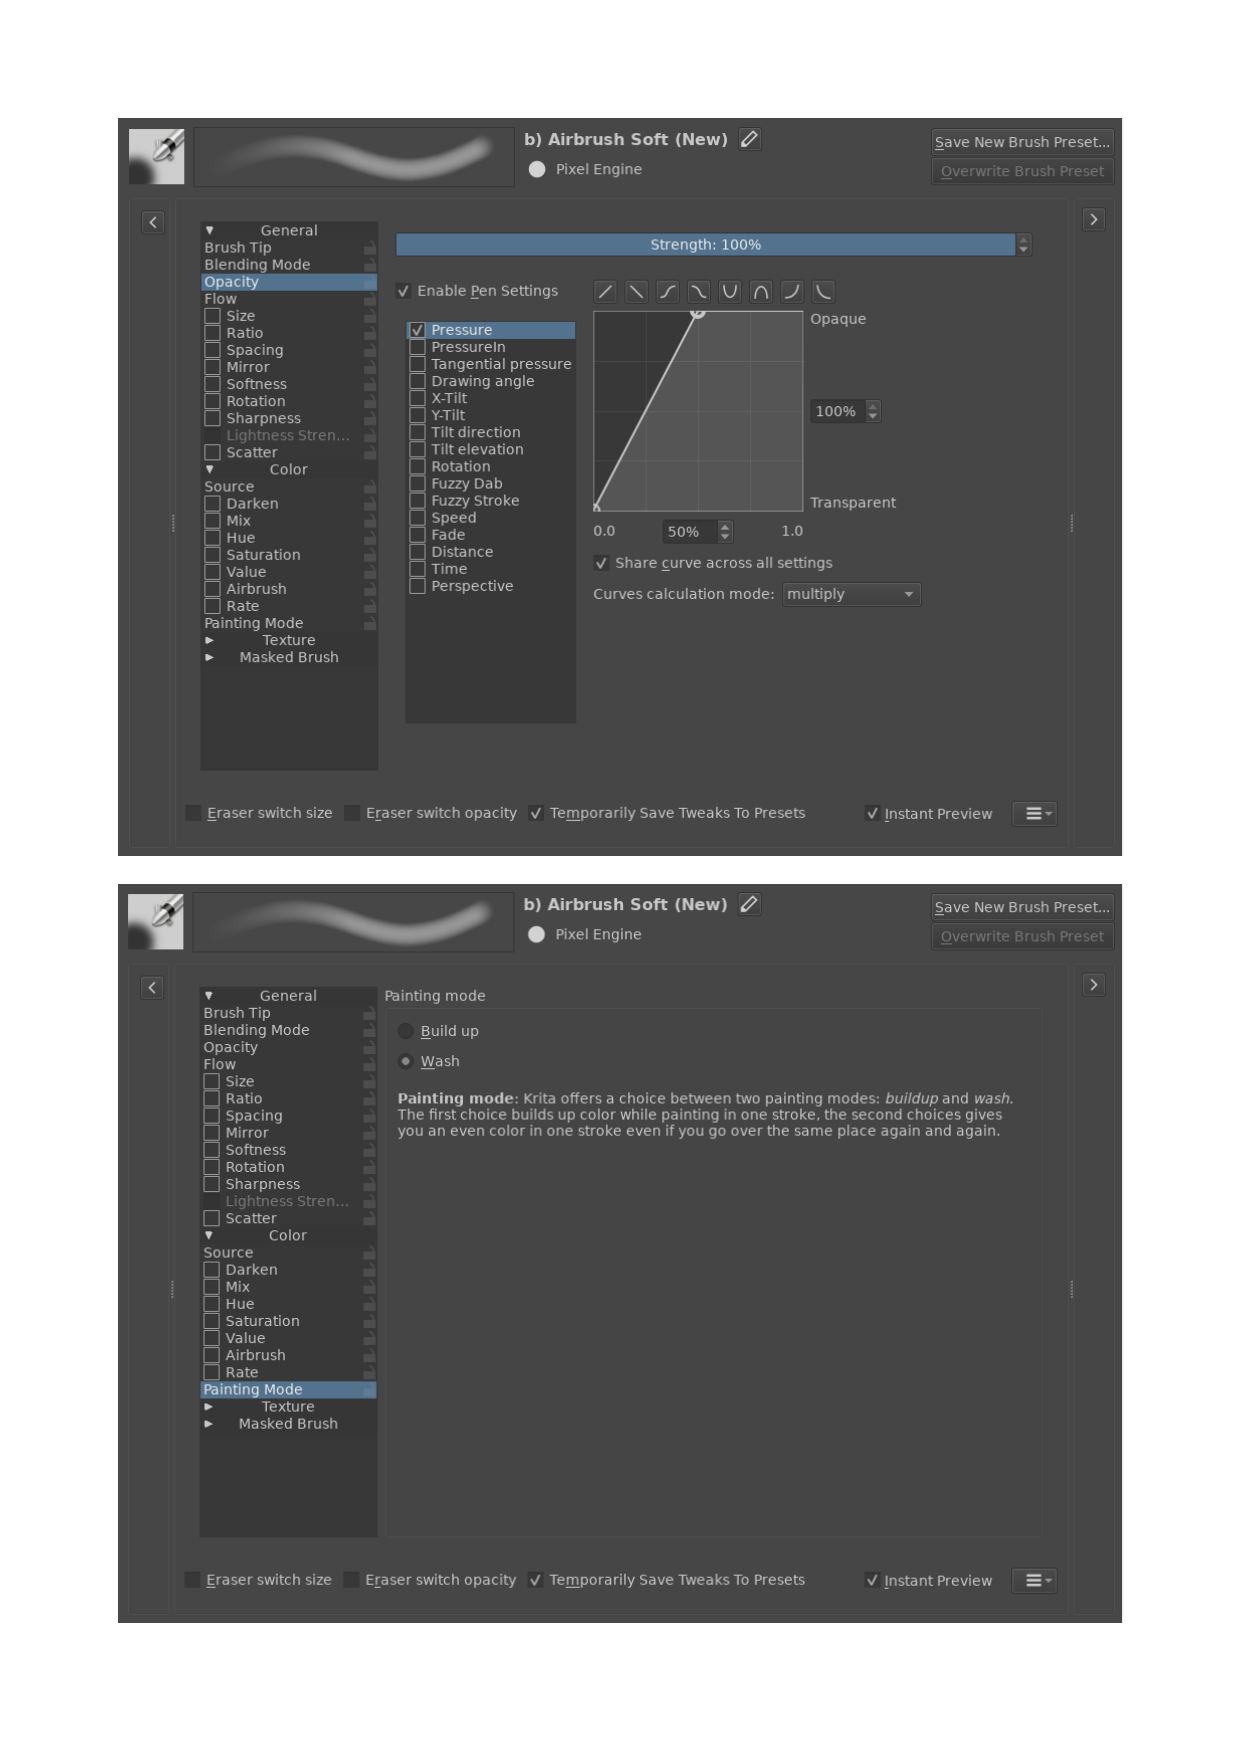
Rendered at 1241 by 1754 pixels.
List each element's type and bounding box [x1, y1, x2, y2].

picture [118, 118, 1123, 856]
picture [118, 884, 1123, 1623]
